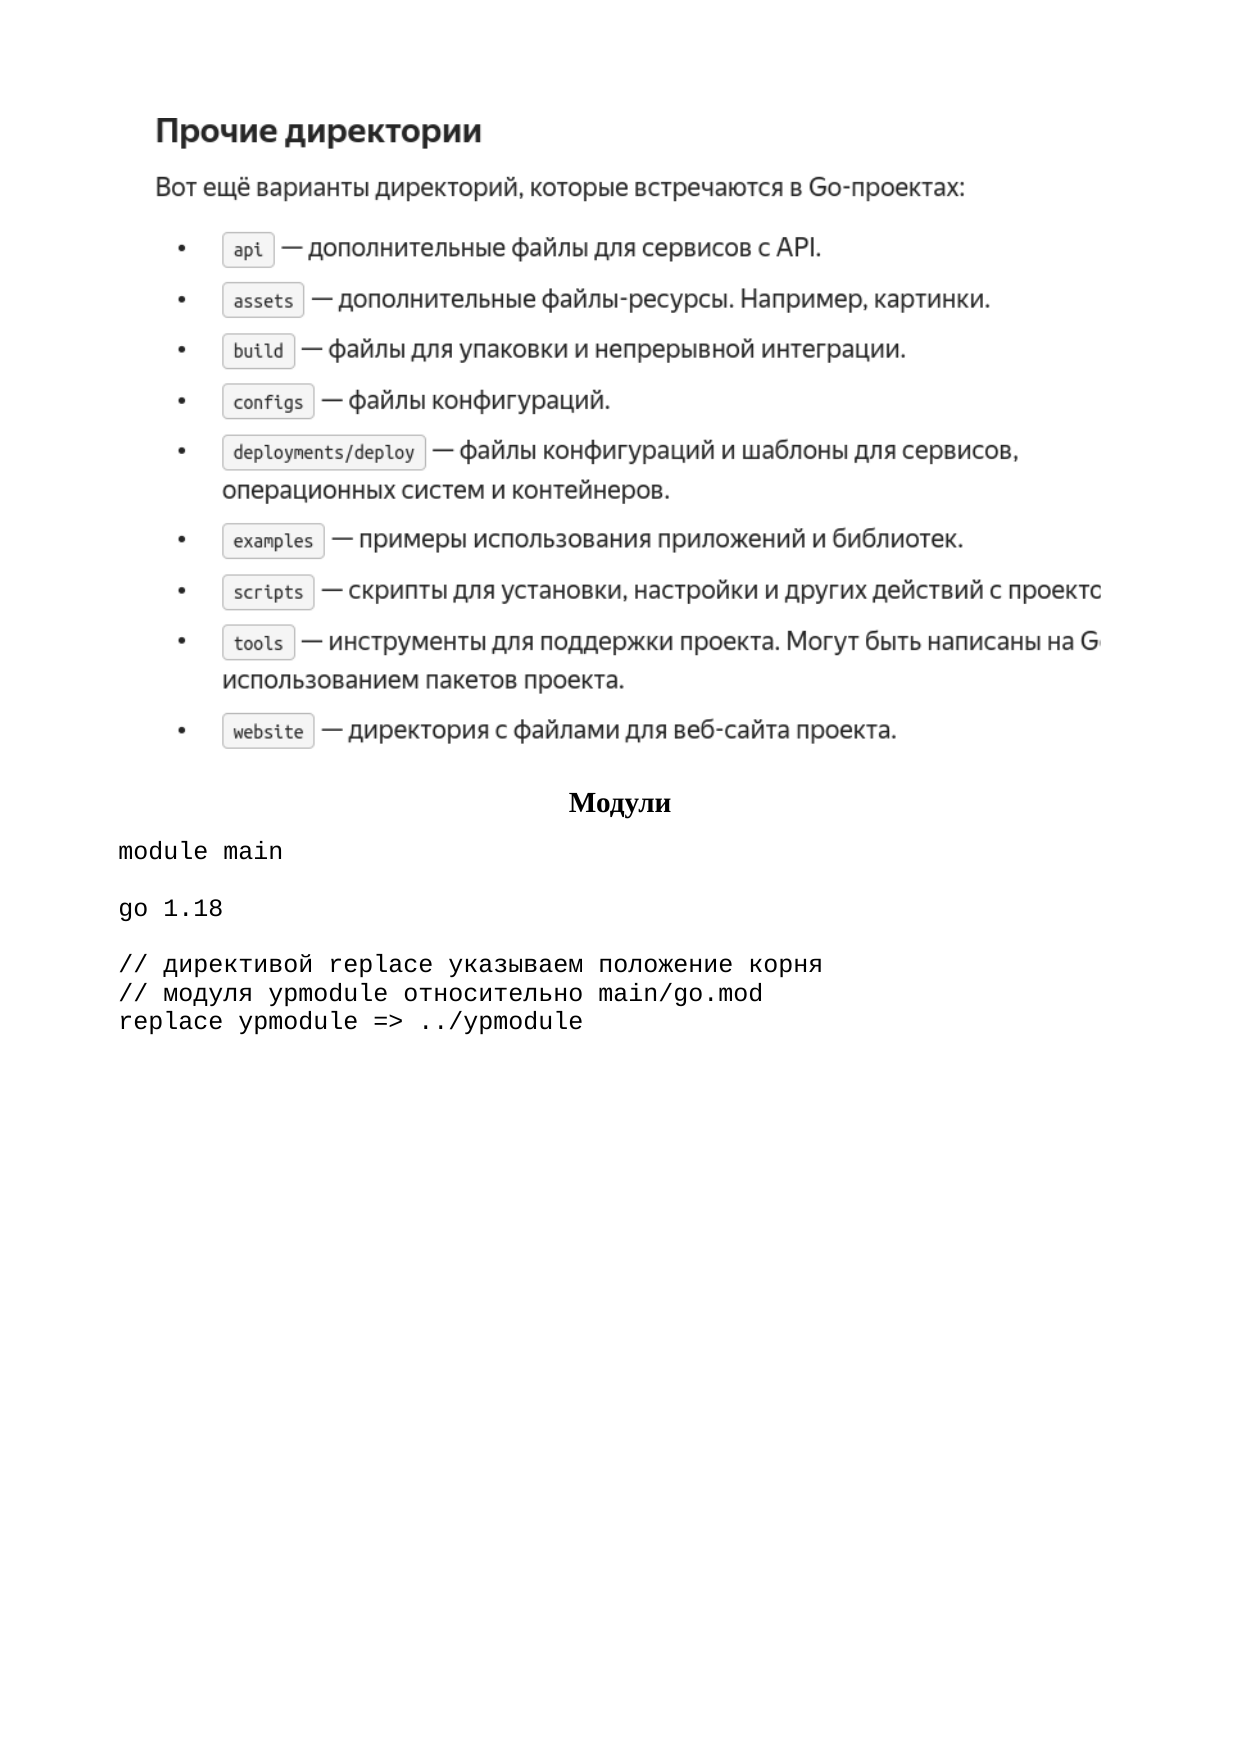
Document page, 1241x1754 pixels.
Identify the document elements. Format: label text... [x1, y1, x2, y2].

picture [139, 118, 1101, 781]
text go 1.18 [118, 895, 1122, 923]
text // директивой replace указываем положение корня [118, 952, 1122, 980]
text replace ypmodule => ../ypmodule [118, 1008, 1122, 1037]
text module main [118, 838, 1122, 867]
text // модуля ypmodule относительно main/go.mod [118, 980, 1122, 1008]
text Модули [118, 118, 1122, 819]
